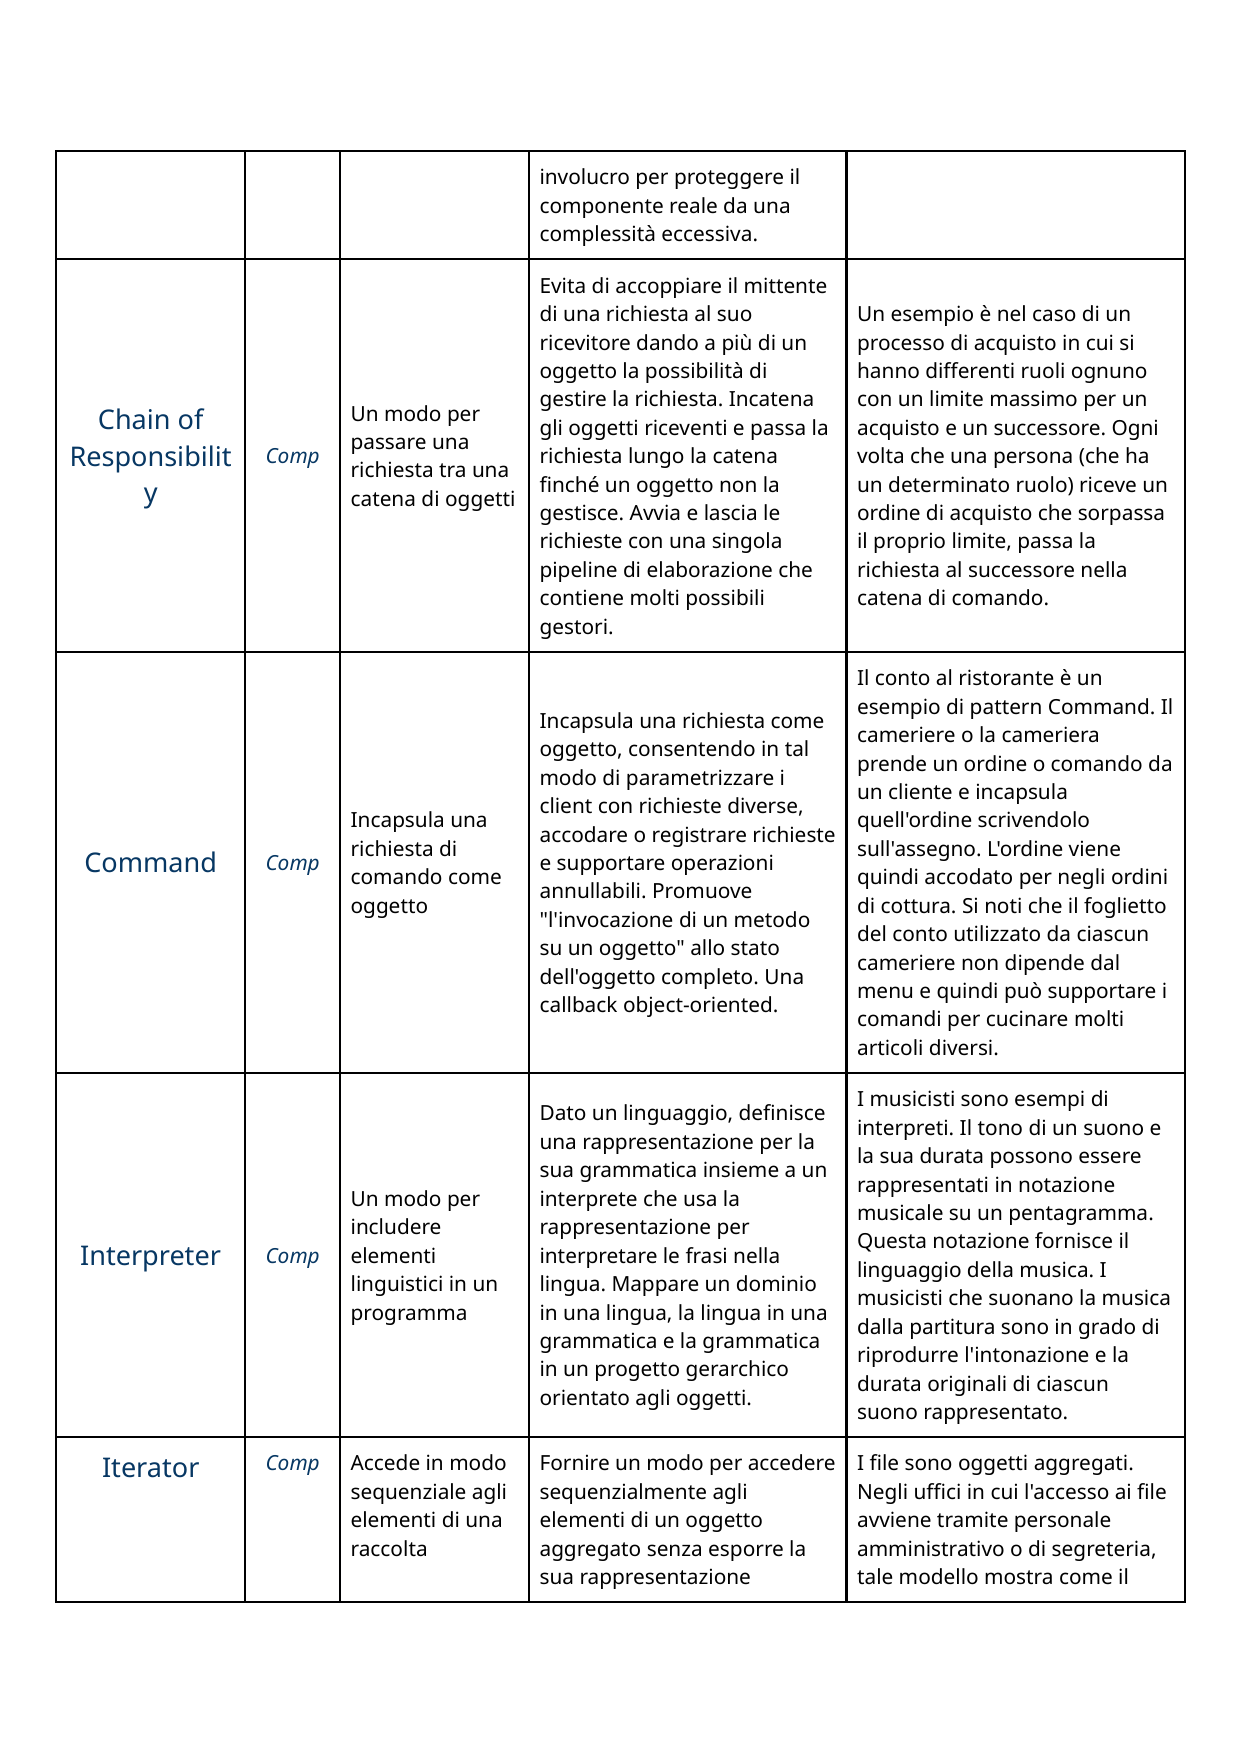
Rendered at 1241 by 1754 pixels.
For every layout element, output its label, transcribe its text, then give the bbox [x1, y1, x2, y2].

table_cell Un modo per passare una richiesta tra una catena di oggetti [341, 260, 528, 651]
table_cell Accede in modo sequenziale agli elementi di una raccolta [341, 1438, 528, 1601]
table_cell [57, 152, 244, 258]
table_cell Il conto al ristorante è un esempio di pattern Command. Il cameriere o la cameriera prende un ordine o comando da un cliente e incapsula quell'ordine scrivendolo sull'assegno. L'ordine viene quindi accodato per negli ordini di cottura. Si noti che il foglietto del conto utilizzato da ciascun cameriere non dipende dal menu e quindi può supportare i comandi per cucinare molti articoli diversi. [848, 653, 1184, 1072]
table_cell [246, 152, 339, 258]
table_cell Evita di accoppiare il mittente di una richiesta al suo ricevitore dando a più di un oggetto la possibilità di gestire la richiesta. Incatena gli oggetti riceventi e passa la richiesta lungo la catena finché un oggetto non la gestisce. Avvia e lascia le richieste con una singola pipeline di elaborazione che contiene molti possibili gestori. [530, 260, 845, 651]
table_cell Iterator [57, 1438, 244, 1601]
table_cell Comp [246, 653, 339, 1072]
table_cell Un esempio è nel caso di un processo di acquisto in cui si hanno differenti ruoli ognuno con un limite massimo per un acquisto e un successore. Ogni volta che una persona (che ha un determinato ruolo) riceve un ordine di acquisto che sorpassa il proprio limite, passa la richiesta al successore nella catena di comando. [848, 260, 1184, 651]
table_cell Incapsula una richiesta di comando come oggetto [341, 653, 528, 1072]
table_cell Chain of Responsibility [57, 260, 244, 651]
table_cell [848, 152, 1184, 258]
table_cell Command [57, 653, 244, 1072]
table_cell Comp [246, 1438, 339, 1601]
table_cell Incapsula una richiesta come oggetto, consentendo in tal modo di parametrizzare i client con richieste diverse, accodare o registrare richieste e supportare operazioni annullabili. Promuove "l'invocazione di un metodo su un oggetto" allo stato dell'oggetto completo. Una callback object-oriented. [530, 653, 845, 1072]
table_cell Comp [246, 260, 339, 651]
table_cell involucro per proteggere il componente reale da una complessità eccessiva. [530, 152, 845, 258]
table_cell Fornire un modo per accedere sequenzialmente agli elementi di un oggetto aggregato senza esporre la sua rappresentazione [530, 1438, 845, 1601]
table_cell [341, 152, 528, 258]
table_cell I musicisti sono esempi di interpreti. Il tono di un suono e la sua durata possono essere rappresentati in notazione musicale su un pentagramma. Questa notazione fornisce il linguaggio della musica. I musicisti che suonano la musica dalla partitura sono in grado di riprodurre l'intonazione e la durata originali di ciascun suono rappresentato. [848, 1074, 1184, 1436]
table_cell I file sono oggetti aggregati. Negli uffici in cui l'accesso ai file avviene tramite personale amministrativo o di segreteria, tale modello mostra come il [848, 1438, 1184, 1601]
table_cell Dato un linguaggio, definisce una rappresentazione per la sua grammatica insieme a un interprete che usa la rappresentazione per interpretare le frasi nella lingua. Mappare un dominio in una lingua, la lingua in una grammatica e la grammatica in un progetto gerarchico orientato agli oggetti. [530, 1074, 845, 1436]
table_cell Comp [246, 1074, 339, 1436]
table_cell Un modo per includere elementi linguistici in un programma [341, 1074, 528, 1436]
table_cell Interpreter [57, 1074, 244, 1436]
